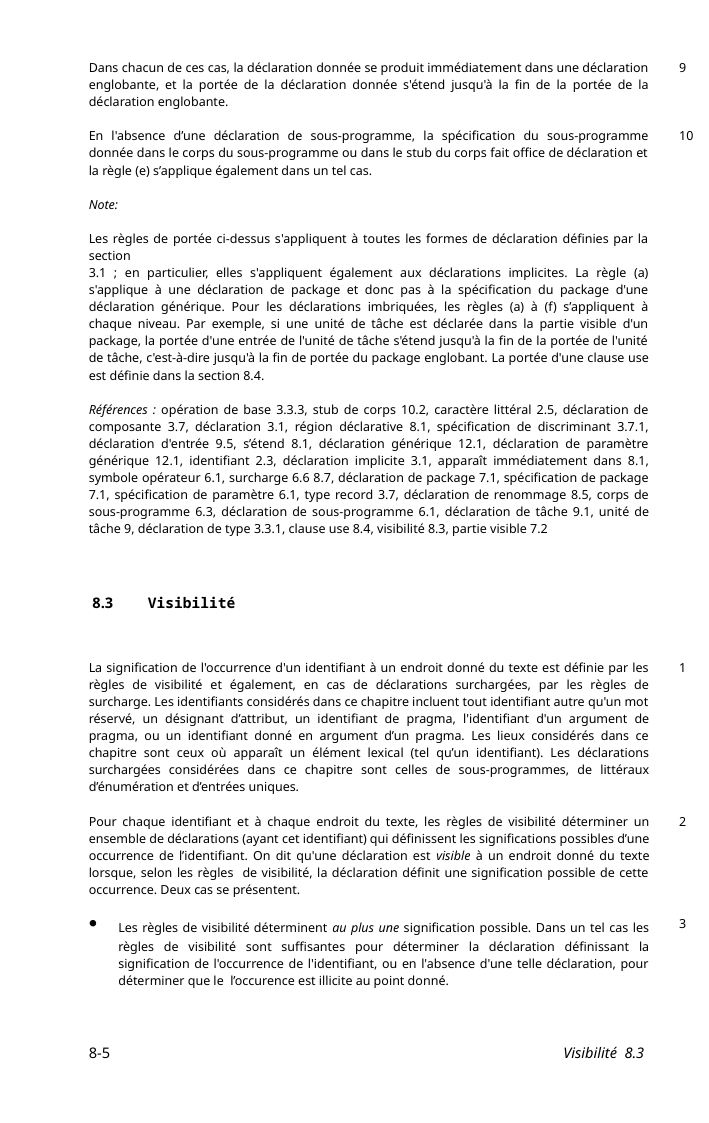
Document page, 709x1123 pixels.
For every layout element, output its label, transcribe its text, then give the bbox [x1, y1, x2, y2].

text En l'absence d’une déclaration de sous-programme, la spécification du sous-programme donnée dans le corps du sous-programme ou dans le stub du corps fait office de déclaration et la règle (e) s’applique également dans un tel cas. [88, 127, 649, 179]
text Pour chaque identifiant et à chaque endroit du texte, les règles de visibilité déterminer un ensemble de déclarations (ayant cet identifiant) qui définissent les significations possibles d’une occurrence de l’identifiant. On dit qu'une déclaration est visible à un endroit donné du texte lorsque, selon les règles de visibilité, la déclaration définit une signification possible de cette occurrence. Deux cas se présentent. [88, 813, 649, 898]
text La signification de l'occurrence d'un identifiant à un endroit donné du texte est définie par les règles de visibilité et également, en cas de déclarations surchargées, par les règles de surcharge. Les identifiants considérés dans ce chapitre incluent tout identifiant autre qu'un mot réservé, un désignant d’attribut, un identifiant de pragma, l'identifiant d'un argument de pragma, ou un identifiant donné en argument d’un pragma. Les lieux considérés dans ce chapitre sont ceux où apparaît un élément lexical (tel qu’un identifiant). Les déclarations surchargées considérées dans ce chapitre sont celles de sous-programmes, de littéraux d’énumération et d’entrées uniques. [88, 659, 649, 796]
subtitle Visibilité [88, 592, 649, 612]
text 3.1 ; en particulier, elles s'appliquent également aux déclarations implicites. La règle (a) s'applique à une déclaration de package et donc pas à la spécification du package d'une déclaration générique. Pour les déclarations imbriquées, les règles (a) à (f) s’appliquent à chaque niveau. Par exemple, si une unité de tâche est déclarée dans la partie visible d'un package, la portée d'une entrée de l'unité de tâche s'étend jusqu'à la fin de la portée de l'unité de tâche, c'est-à-dire jusqu'à la fin de portée du package englobant. La portée d'une clause use est définie dans la section 8.4. [88, 264, 649, 384]
text Les règles de portée ci-dessus s'appliquent à toutes les formes de déclaration définies par la section [88, 230, 649, 264]
list Les règles de visibilité déterminent au plus une signification possible. Dans un tel cas les règles de visibilité sont suffisantes pour déterminer la déclaration définissant la signification de l'occurrence de l'identifiant, ou en l'absence d'une telle déclaration, pour déterminer que le l’occurence est illicite au point donné. [88, 915, 649, 989]
text Note: [88, 196, 649, 213]
text Références : opération de base 3.3.3, stub de corps 10.2, caractère littéral 2.5, déclaration de composante 3.7, déclaration 3.1, région déclarative 8.1, spécification de discriminant 3.7.1, déclaration d'entrée 9.5, s’étend 8.1, déclaration générique 12.1, déclaration de paramètre générique 12.1, identifiant 2.3, déclaration implicite 3.1, apparaît immédiatement dans 8.1, symbole opérateur 6.1, surcharge 6.6 8.7, déclaration de package 7.1, spécification de package 7.1, spécification de paramètre 6.1, type record 3.7, déclaration de renommage 8.5, corps de sous-programme 6.3, déclaration de sous-programme 6.1, déclaration de tâche 9.1, unité de tâche 9, déclaration de type 3.3.1, clause use 8.4, visibilité 8.3, partie visible 7.2 [88, 401, 649, 537]
text Dans chacun de ces cas, la déclaration donnée se produit immédiatement dans une déclaration englobante, et la portée de la déclaration donnée s'étend jusqu'à la fin de la portée de la déclaration englobante. [88, 59, 649, 110]
